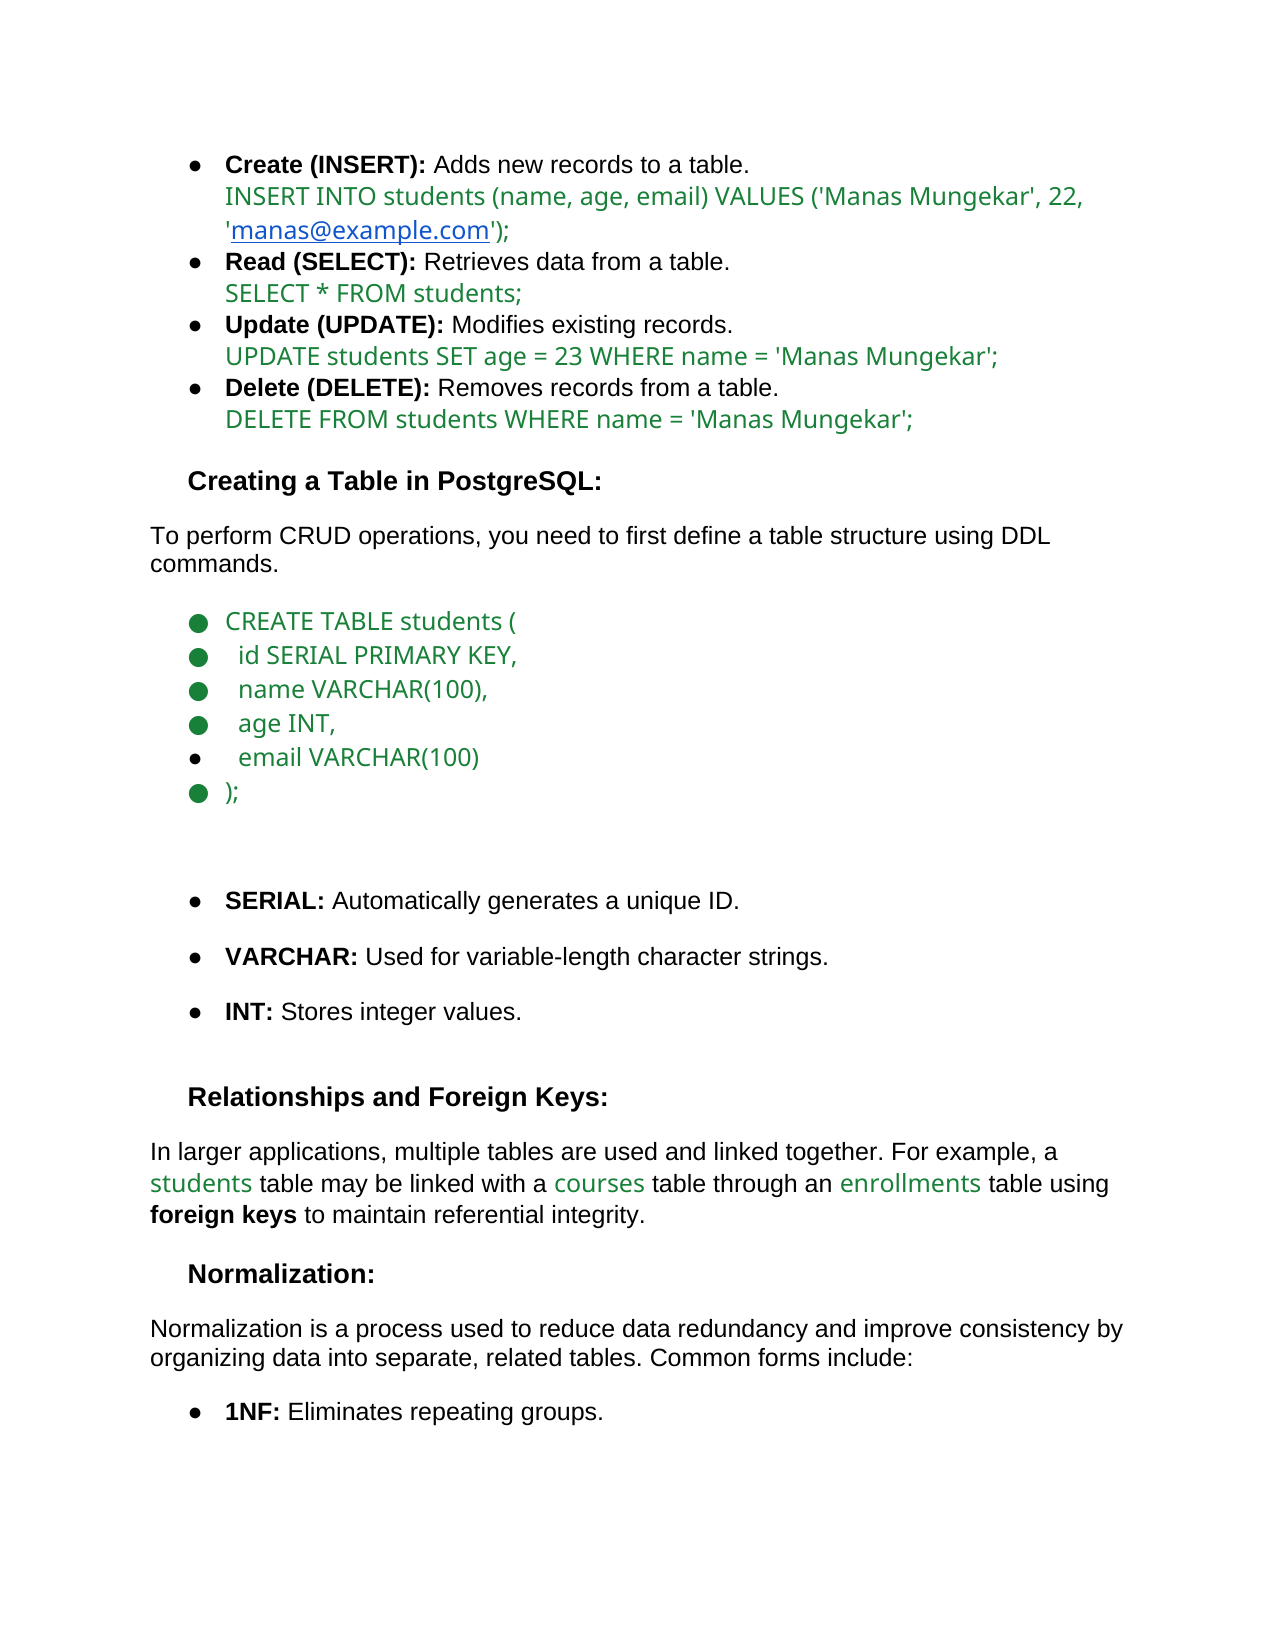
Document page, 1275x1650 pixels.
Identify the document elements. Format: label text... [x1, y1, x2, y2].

list 1NF: Eliminates repeating groups. [187, 1397, 1125, 1452]
list INT: Stores integer values. [187, 997, 1125, 1052]
text Normalization is a process used to reduce data redundancy and improve consistency by organizing data into separate, related tables. Common forms include: [150, 1314, 1125, 1372]
subtitle Relationships and Foreign Keys: [187, 1081, 1125, 1112]
list Read (SELECT): Retrieves data from a table. SELECT * FROM students; [187, 247, 1125, 310]
list email VARCHAR(100) [187, 739, 1125, 773]
subtitle Creating a Table in PostgreSQL: [187, 464, 1125, 496]
list Create (INSERT): Adds new records to a table. INSERT INTO students (name, age, email) VALUES ('Manas Mungekar', 22, 'manas@example.com'); [187, 150, 1125, 247]
list CREATE TABLE students ( [187, 603, 1125, 637]
list Delete (DELETE): Removes records from a table. DELETE FROM students WHERE name = 'Manas Mungekar'; [187, 372, 1125, 435]
list age INT, [187, 705, 1125, 739]
list name VARCHAR(100), [187, 671, 1125, 705]
subtitle Normalization: [187, 1258, 1125, 1289]
text To perform CRUD operations, you need to first define a table structure using DDL commands. [150, 521, 1125, 578]
list VARCHAR: Used for variable-length character strings. [187, 941, 1125, 997]
list Update (UPDATE): Modifies existing records. UPDATE students SET age = 23 WHERE name = 'Manas Mungekar'; [187, 310, 1125, 372]
list id SERIAL PRIMARY KEY, [187, 637, 1125, 671]
list SERIAL: Automatically generates a unique ID. [187, 886, 1125, 941]
list ); [187, 773, 1125, 808]
text In larger applications, multiple tables are used and linked together. For example, a students table may be linked with a courses table through an enrollments table using foreign keys to maintain referential integrity. [150, 1137, 1125, 1229]
